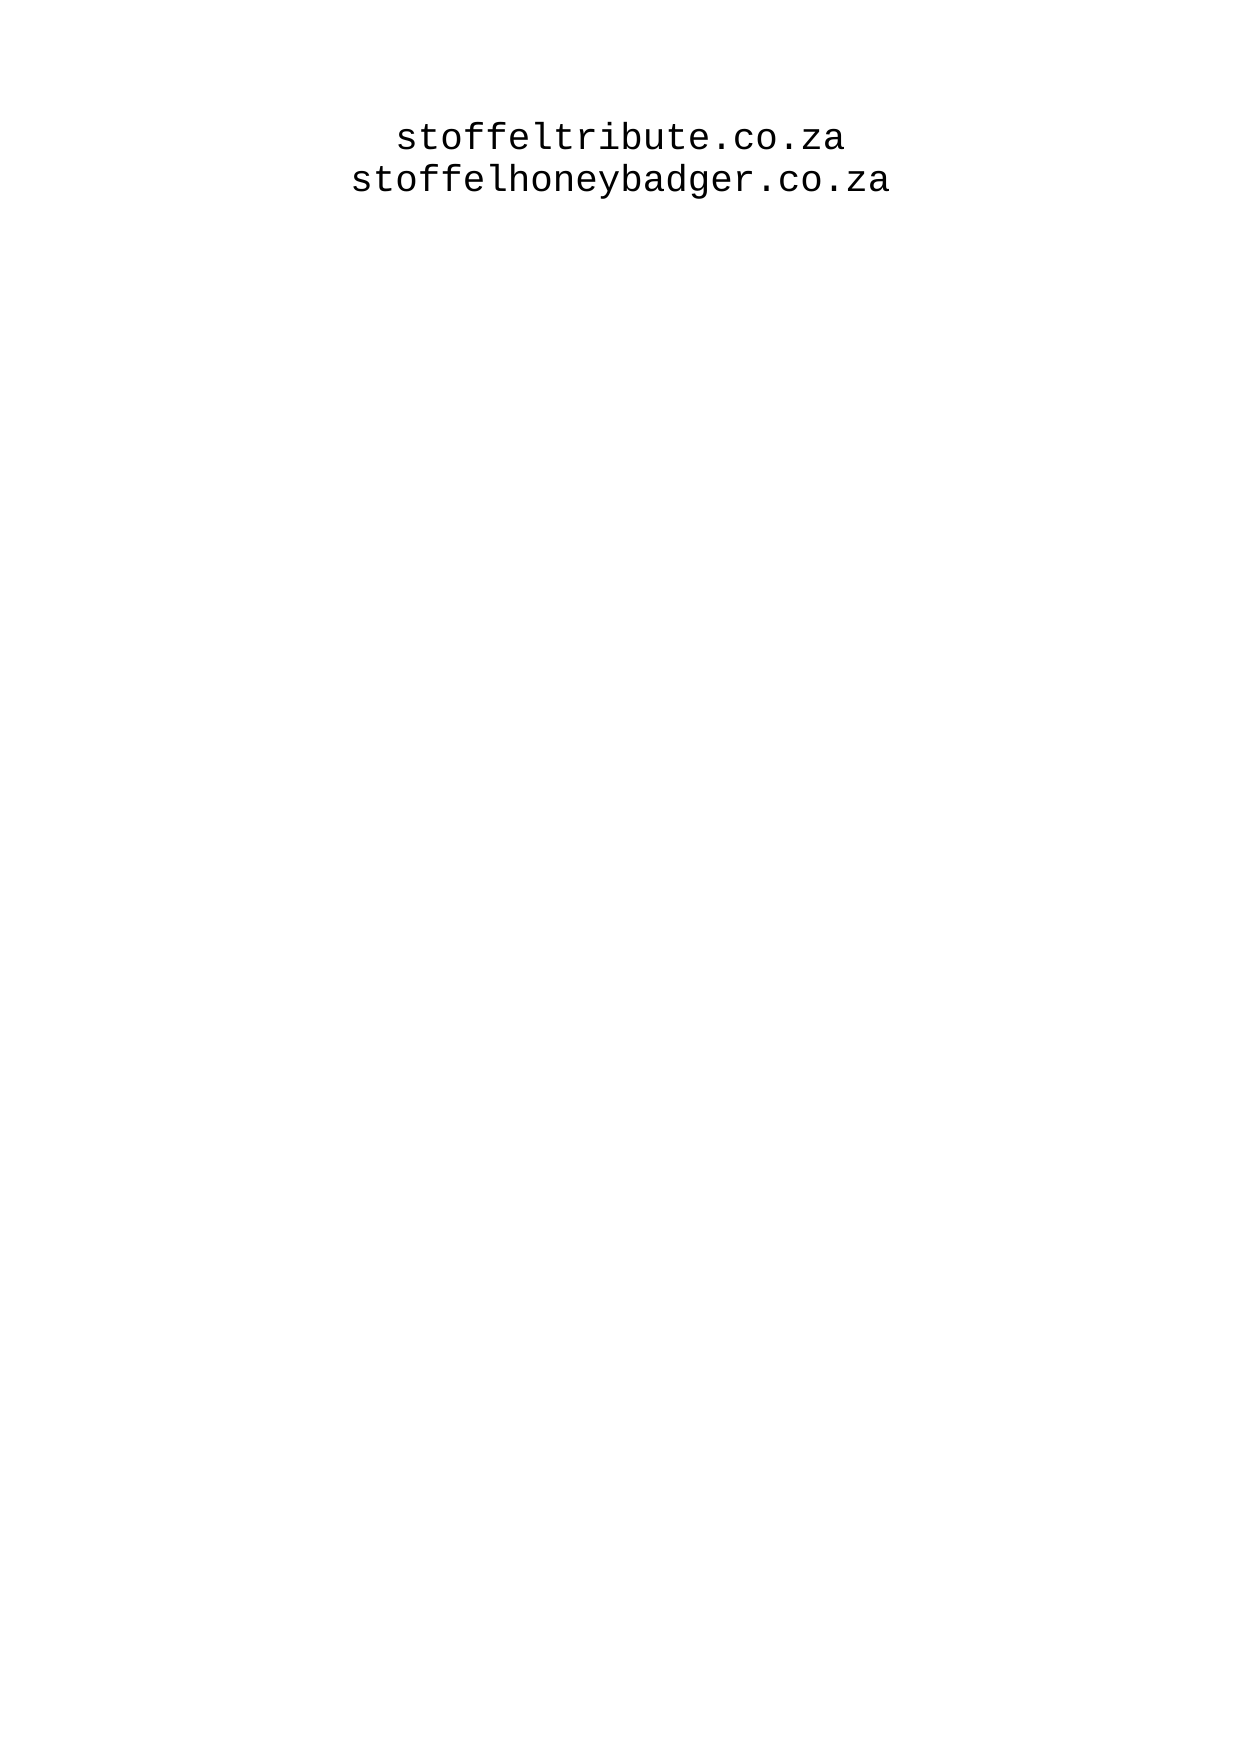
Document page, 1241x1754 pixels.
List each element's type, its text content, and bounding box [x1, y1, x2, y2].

text stoffeltribute.co.za [118, 118, 1122, 161]
text stoffelhoneybadger.co.za [118, 161, 1122, 203]
